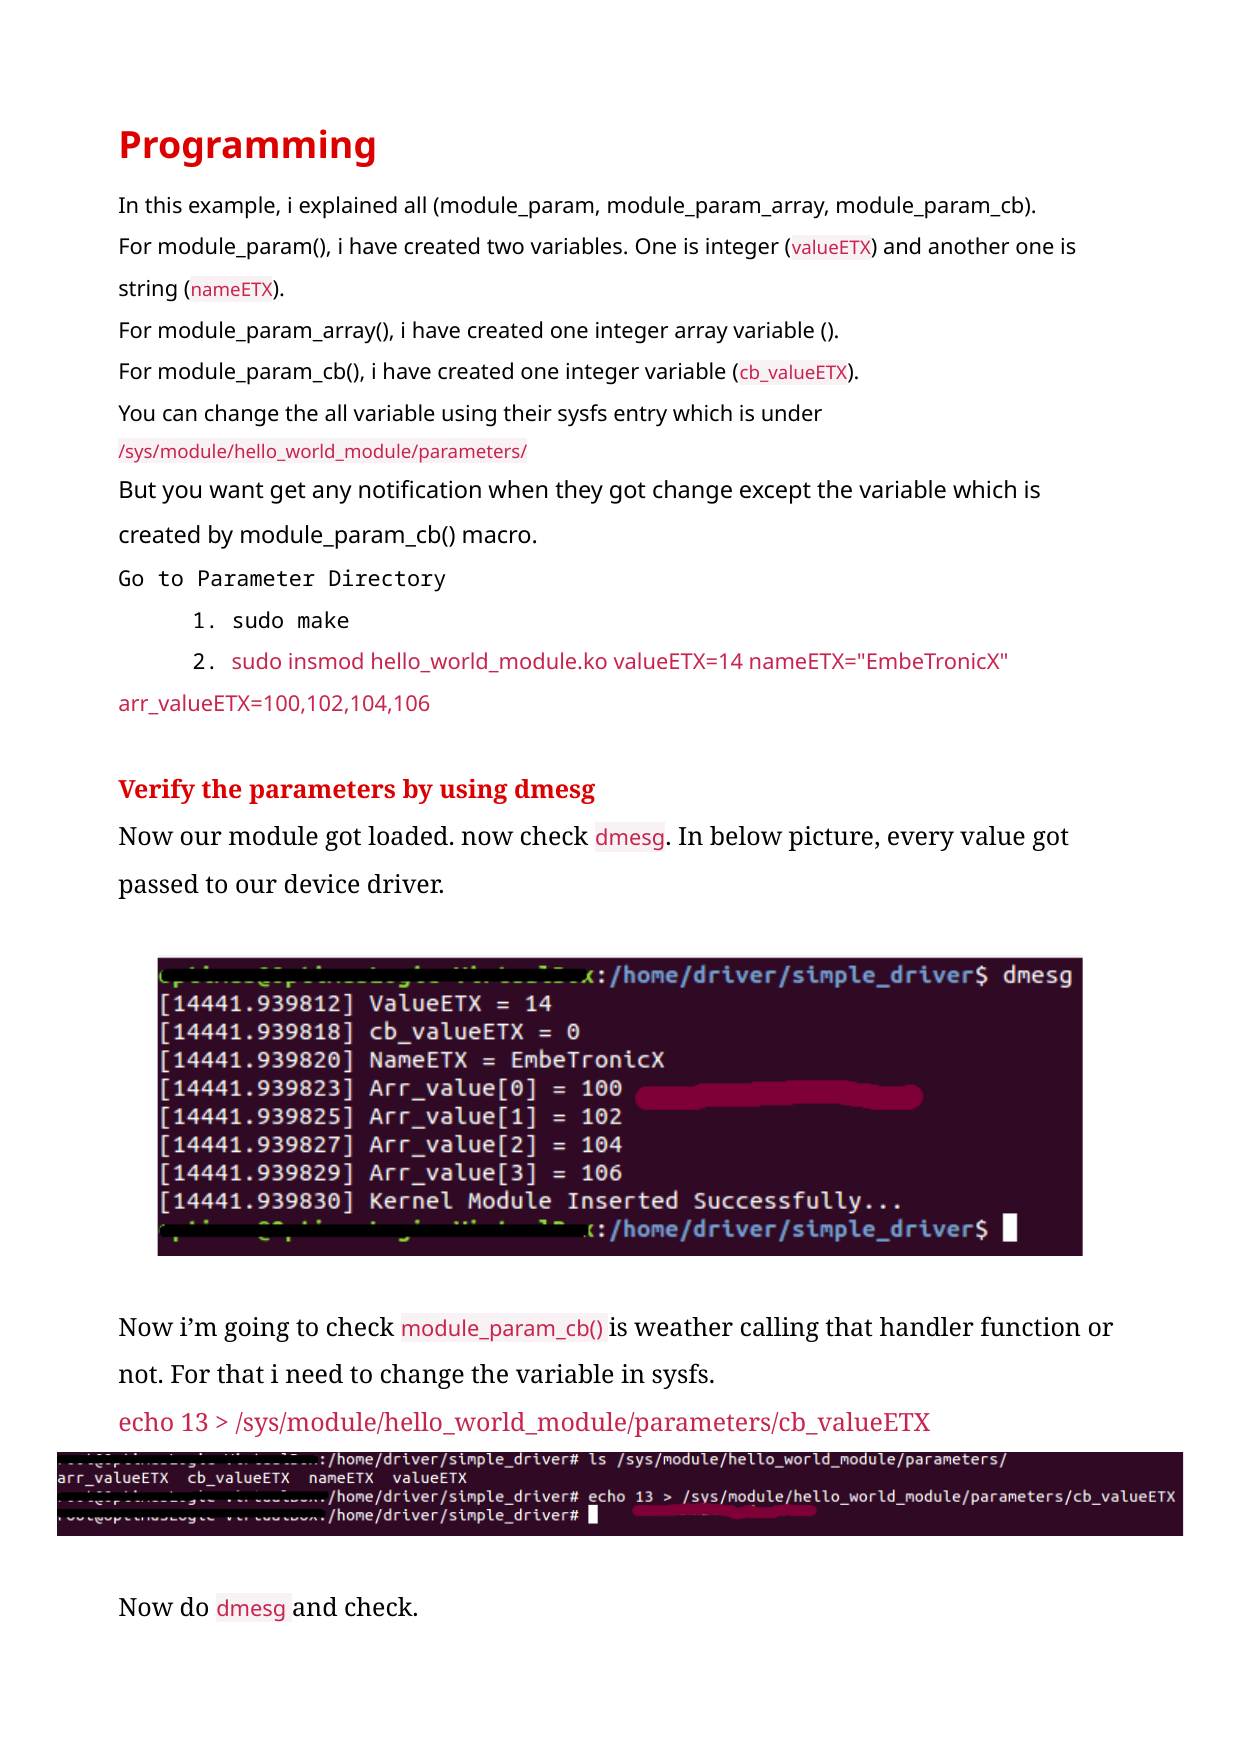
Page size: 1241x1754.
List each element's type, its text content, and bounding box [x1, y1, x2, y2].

text Now do dmesg and check. [118, 1589, 1122, 1623]
picture [157, 955, 1083, 1256]
text Now our module got loaded. now check dmesg. In below picture, every value got passed to our device driver. [118, 819, 1122, 901]
text 2. sudo insmod hello_world_module.ko valueETX=14 nameETX="EmbeTronicX" arr_valueETX=100,102,104,106 [118, 646, 1122, 718]
subtitle Programming [118, 118, 1122, 169]
text For module_param_cb(), i have created one integer variable (cb_valueETX). [118, 356, 1122, 386]
text In this example, i explained all (module_param, module_param_array, module_param_cb). [118, 189, 1122, 219]
text Now i’m going to check module_param_cb() is weather calling that handler function or not. For that i need to change the variable in sysfs. [118, 1309, 1122, 1391]
subtitle Verify the parameters by using dmesg [118, 771, 1122, 805]
text For module_param_array(), i have created one integer array variable (). [118, 314, 1122, 344]
text But you want get any notification when they got change except the variable which is created by module_param_cb() macro. [118, 474, 1122, 550]
text You can change the all variable using their sysfs entry which is under /sys/module/hello_world_module/parameters/ [118, 398, 1122, 463]
text Go to Parameter Directory [118, 563, 1122, 593]
text For module_param(), i have created two variables. One is integer (valueETX) and another one is string (nameETX). [118, 231, 1122, 303]
text 1. sudo make [118, 605, 1122, 634]
picture [57, 1452, 1184, 1536]
text echo 13 > /sys/module/hello_world_module/parameters/cb_valueETX [118, 1404, 1122, 1439]
